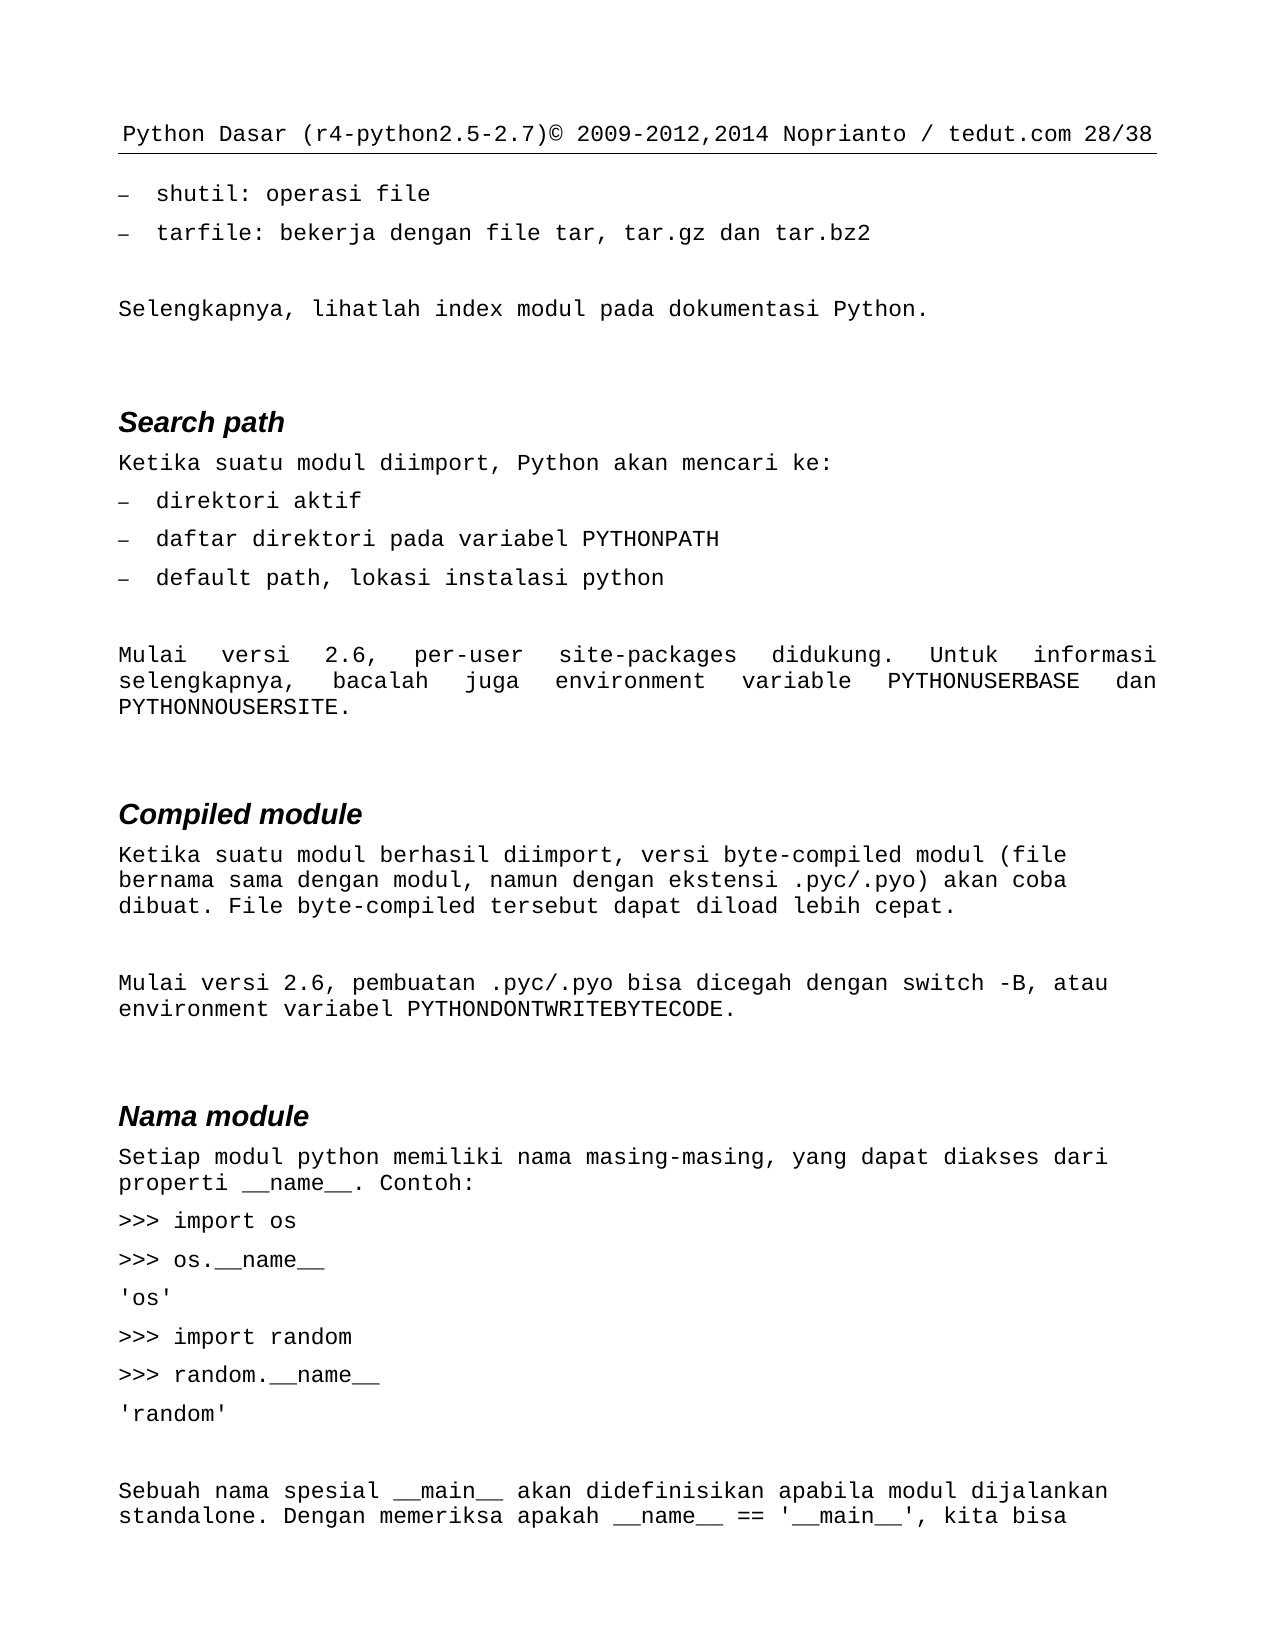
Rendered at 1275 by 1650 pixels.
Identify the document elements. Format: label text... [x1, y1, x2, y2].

text >>> random.__name__ [118, 1364, 1157, 1389]
text Selengkapnya, lihatlah index modul pada dokumentasi Python. [118, 298, 1157, 324]
list default path, lokasi instalasi python [118, 566, 1157, 592]
list tarfile: bekerja dengan file tar, tar.gz dan tar.bz2 [118, 221, 1157, 247]
subtitle Search path [118, 405, 1157, 438]
list direktori aktif [118, 489, 1157, 515]
text Sebuah nama spesial __main__ akan didefinisikan apabila modul dijalankan standalone. Dengan memeriksa apakah __name__ == '__main__', kita bisa [118, 1479, 1157, 1531]
subtitle Nama module [118, 1099, 1157, 1133]
text Mulai versi 2.6, per-user site-packages didukung. Untuk informasi selengkapnya, bacalah juga environment variable PYTHONUSERBASE dan PYTHONNOUSERSITE. [118, 643, 1157, 721]
list daftar direktori pada variabel PYTHONPATH [118, 528, 1157, 554]
text Ketika suatu modul berhasil diimport, versi byte-compiled modul (file bernama sama dengan modul, namun dengan ekstensi .pyc/.pyo) akan coba dibuat. File byte-compiled tersebut dapat diload lebih cepat. [118, 843, 1157, 921]
text 'random' [118, 1402, 1157, 1428]
text >>> import random [118, 1325, 1157, 1351]
text >>> import os [118, 1210, 1157, 1236]
text Ketika suatu modul diimport, Python akan mencari ke: [118, 451, 1157, 477]
text >>> os.__name__ [118, 1248, 1157, 1274]
subtitle Compiled module [118, 797, 1157, 830]
text 'os' [118, 1287, 1157, 1313]
text Mulai versi 2.6, pembuatan .pyc/.pyo bisa dicegah dengan switch -B, atau environment variabel PYTHONDONTWRITEBYTECODE. [118, 972, 1157, 1023]
text Setiap modul python memiliki nama masing-masing, yang dapat diakses dari properti __name__. Contoh: [118, 1146, 1157, 1197]
list shutil: operasi file [118, 182, 1157, 208]
